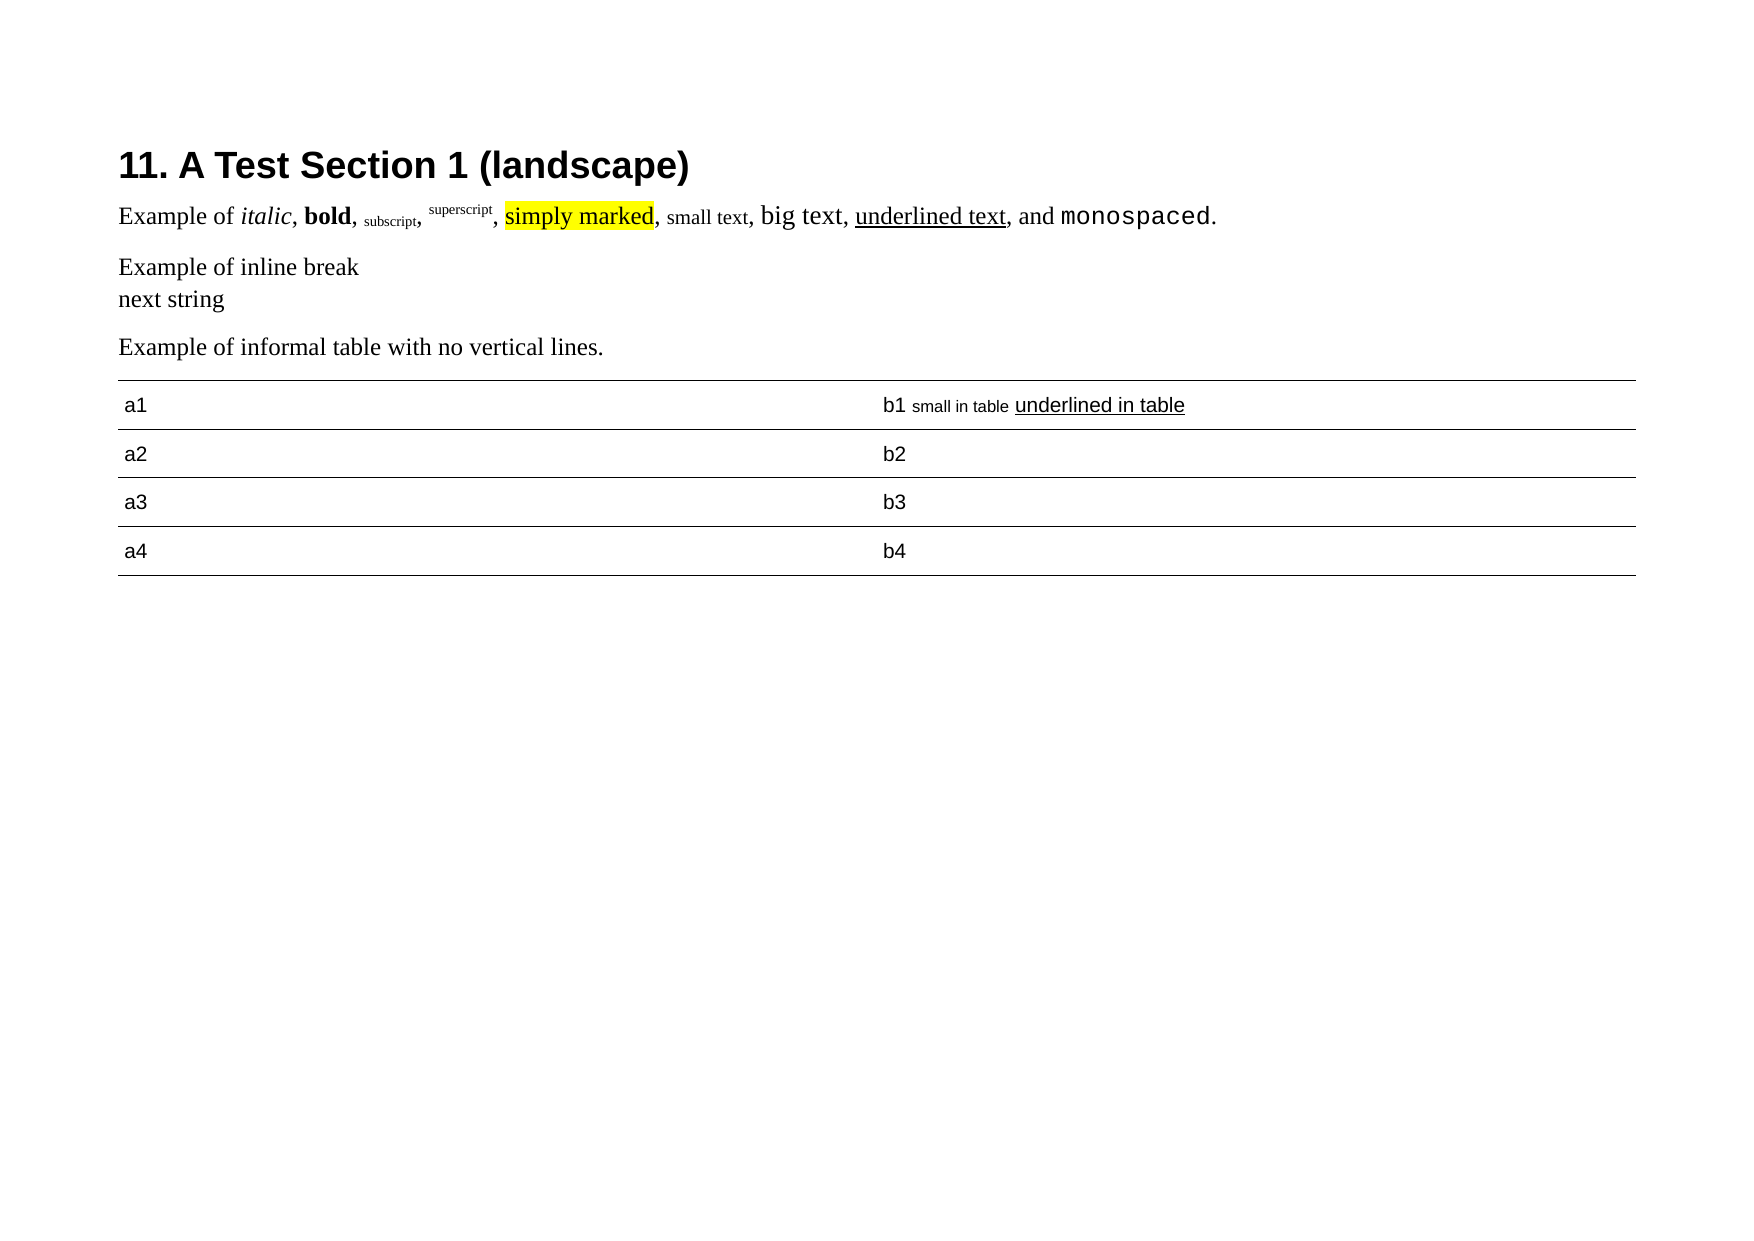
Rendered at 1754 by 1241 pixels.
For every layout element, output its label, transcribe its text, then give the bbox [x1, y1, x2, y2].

text Example of informal table with no vertical lines. [118, 332, 1636, 361]
table_cell b4 [877, 527, 1636, 575]
table_cell a4 [118, 527, 877, 575]
table_cell b3 [877, 478, 1636, 526]
table_cell a3 [118, 478, 877, 526]
text Example of inline break next string [118, 252, 1636, 313]
subtitle 11. A Test Section 1 (landscape) [118, 143, 1636, 187]
table_header a1 [118, 381, 877, 428]
table_header b1 small in table underlined in table [877, 381, 1636, 428]
table_cell a2 [118, 430, 877, 477]
table_cell b2 [877, 430, 1636, 477]
text Example of italic, bold, subscript, superscript, simply marked, small text, big text, underlined text, and monospaced. [118, 199, 1636, 232]
